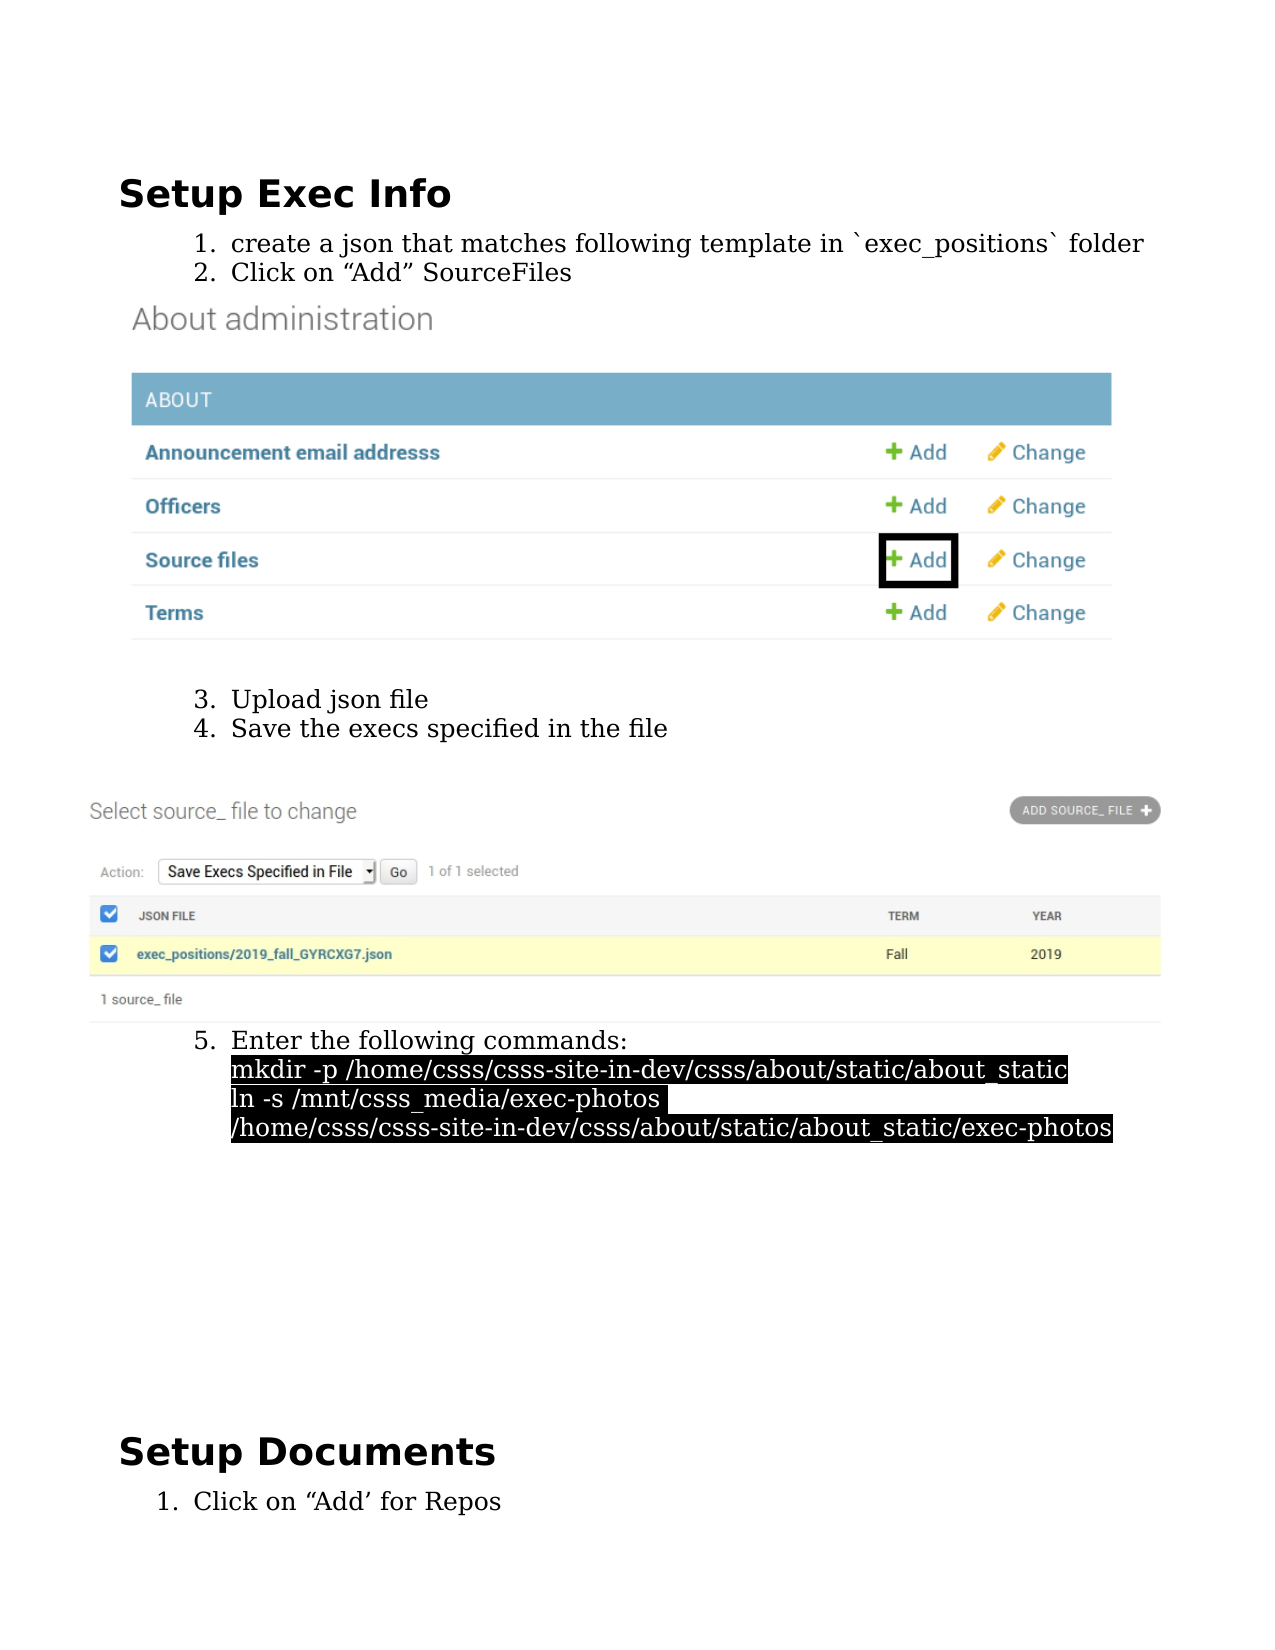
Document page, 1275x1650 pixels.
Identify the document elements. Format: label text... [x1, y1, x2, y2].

list Save the execs specified in the file [193, 714, 1157, 743]
subtitle Setup Exec Info [118, 172, 1157, 216]
picture [111, 297, 1152, 685]
picture [81, 766, 1179, 1027]
list Upload json file [193, 287, 1157, 714]
subtitle Setup Documents [118, 1430, 1157, 1474]
list Click on “Add’ for Repos [156, 1487, 1157, 1516]
list Click on “Add” SourceFiles [193, 258, 1157, 287]
list create a json that matches following template in `exec_positions` folder [193, 229, 1157, 258]
list Enter the following commands: mkdir -p /home/csss/csss-site-in-dev/csss/about/static/about_static ln -s /mnt/csss_media/exec-photos /home/csss/csss-site-in-dev/csss/about/static/about_static/exec-photos [193, 1027, 1157, 1143]
list [193, 743, 1157, 766]
